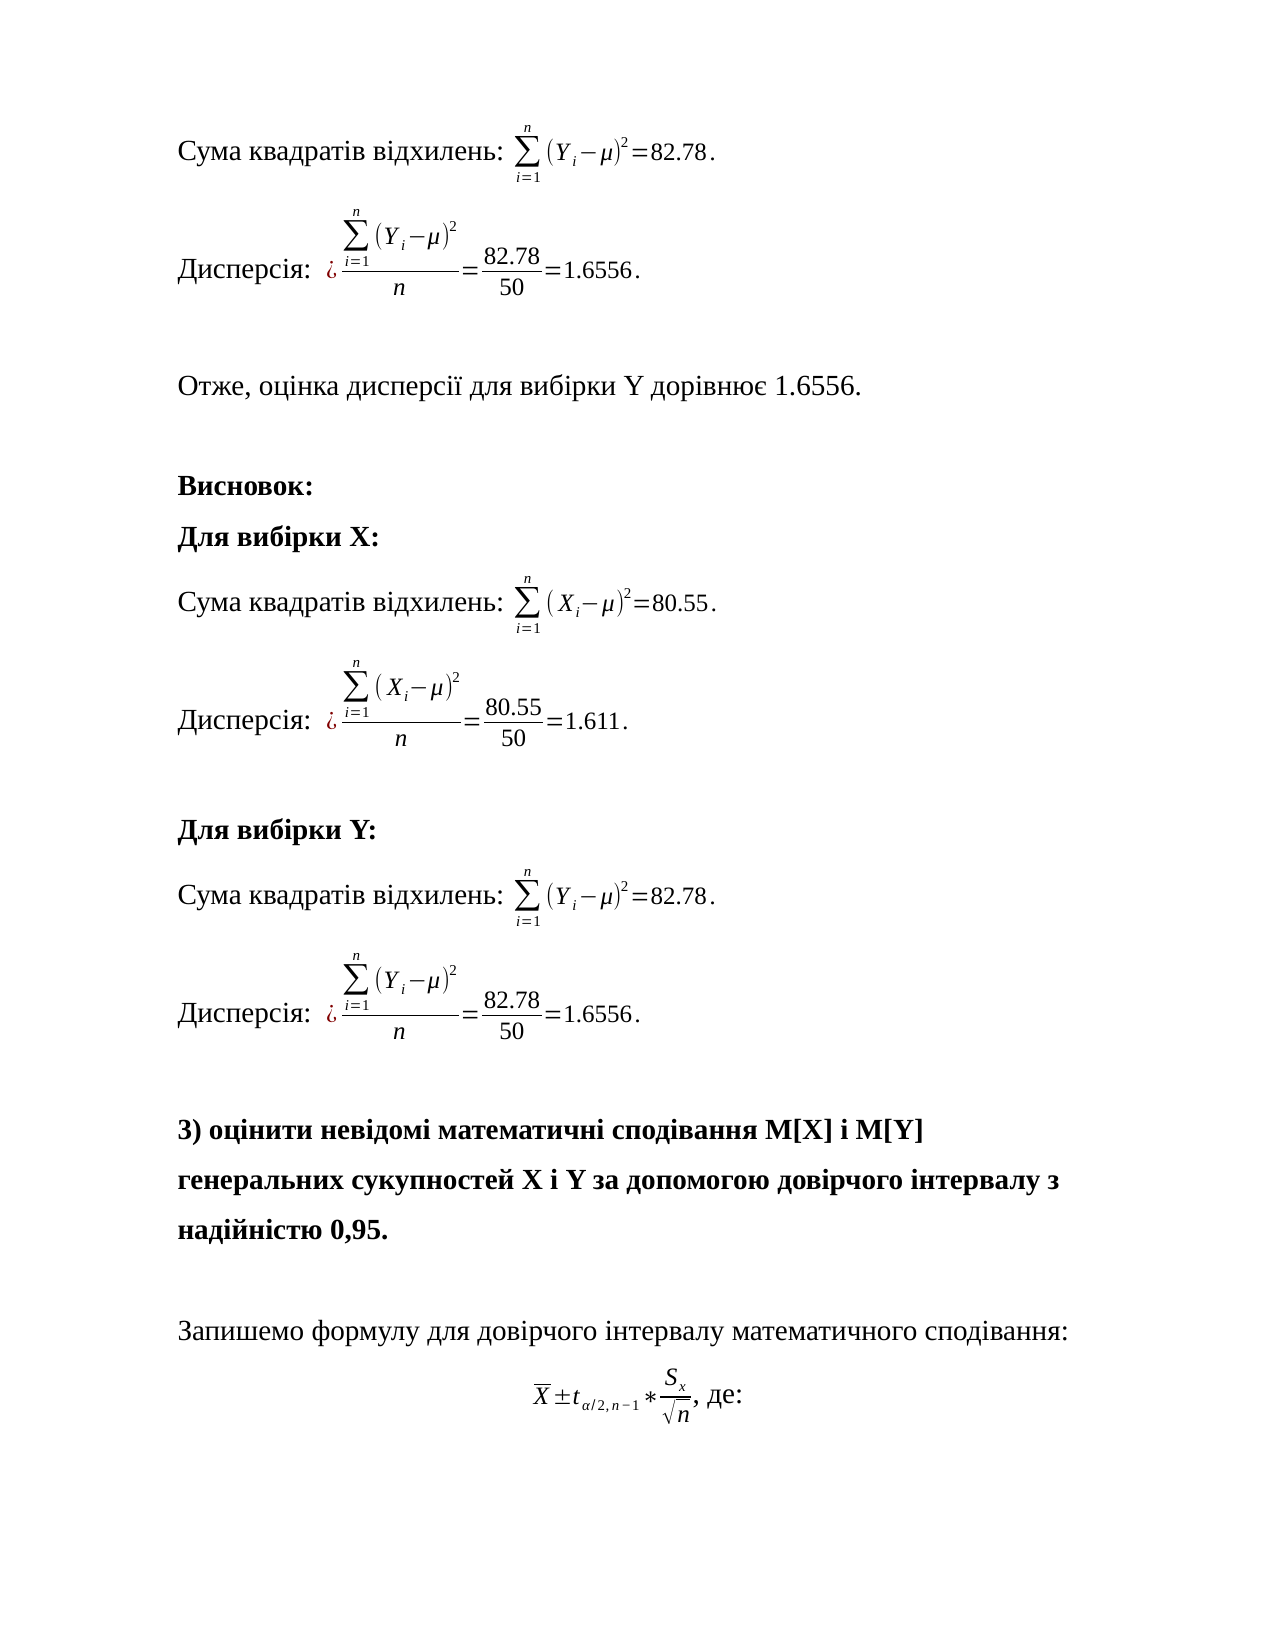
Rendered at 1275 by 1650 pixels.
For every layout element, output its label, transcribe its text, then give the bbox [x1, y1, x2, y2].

text Для вибірки Y: [177, 812, 1098, 845]
text Запишемо формулу для довірчого інтервалу математичного сподівання: [177, 1313, 1098, 1347]
text Дисперсія: [177, 946, 1098, 1045]
text Для вибірки X: [177, 519, 1098, 552]
text Висновок: [177, 468, 1098, 502]
text Дисперсія: [177, 202, 1098, 301]
text Сума квадратів відхилень: [177, 118, 1098, 185]
text Сума квадратів відхилень: [177, 862, 1098, 929]
text Сума квадратів відхилень: [177, 569, 1098, 636]
text 3) оцінити невідомі математичні сподівання M[X] i M[Y] генеральних сукупностей X і Y за допомогою довірчого інтервалу з надійністю 0,95. [177, 1112, 1098, 1246]
text Отже, оцінка дисперсії для вибірки Y дорівнює 1.6556. [177, 368, 1098, 401]
text , де: [177, 1363, 1098, 1428]
text Дисперсія: [177, 653, 1098, 752]
